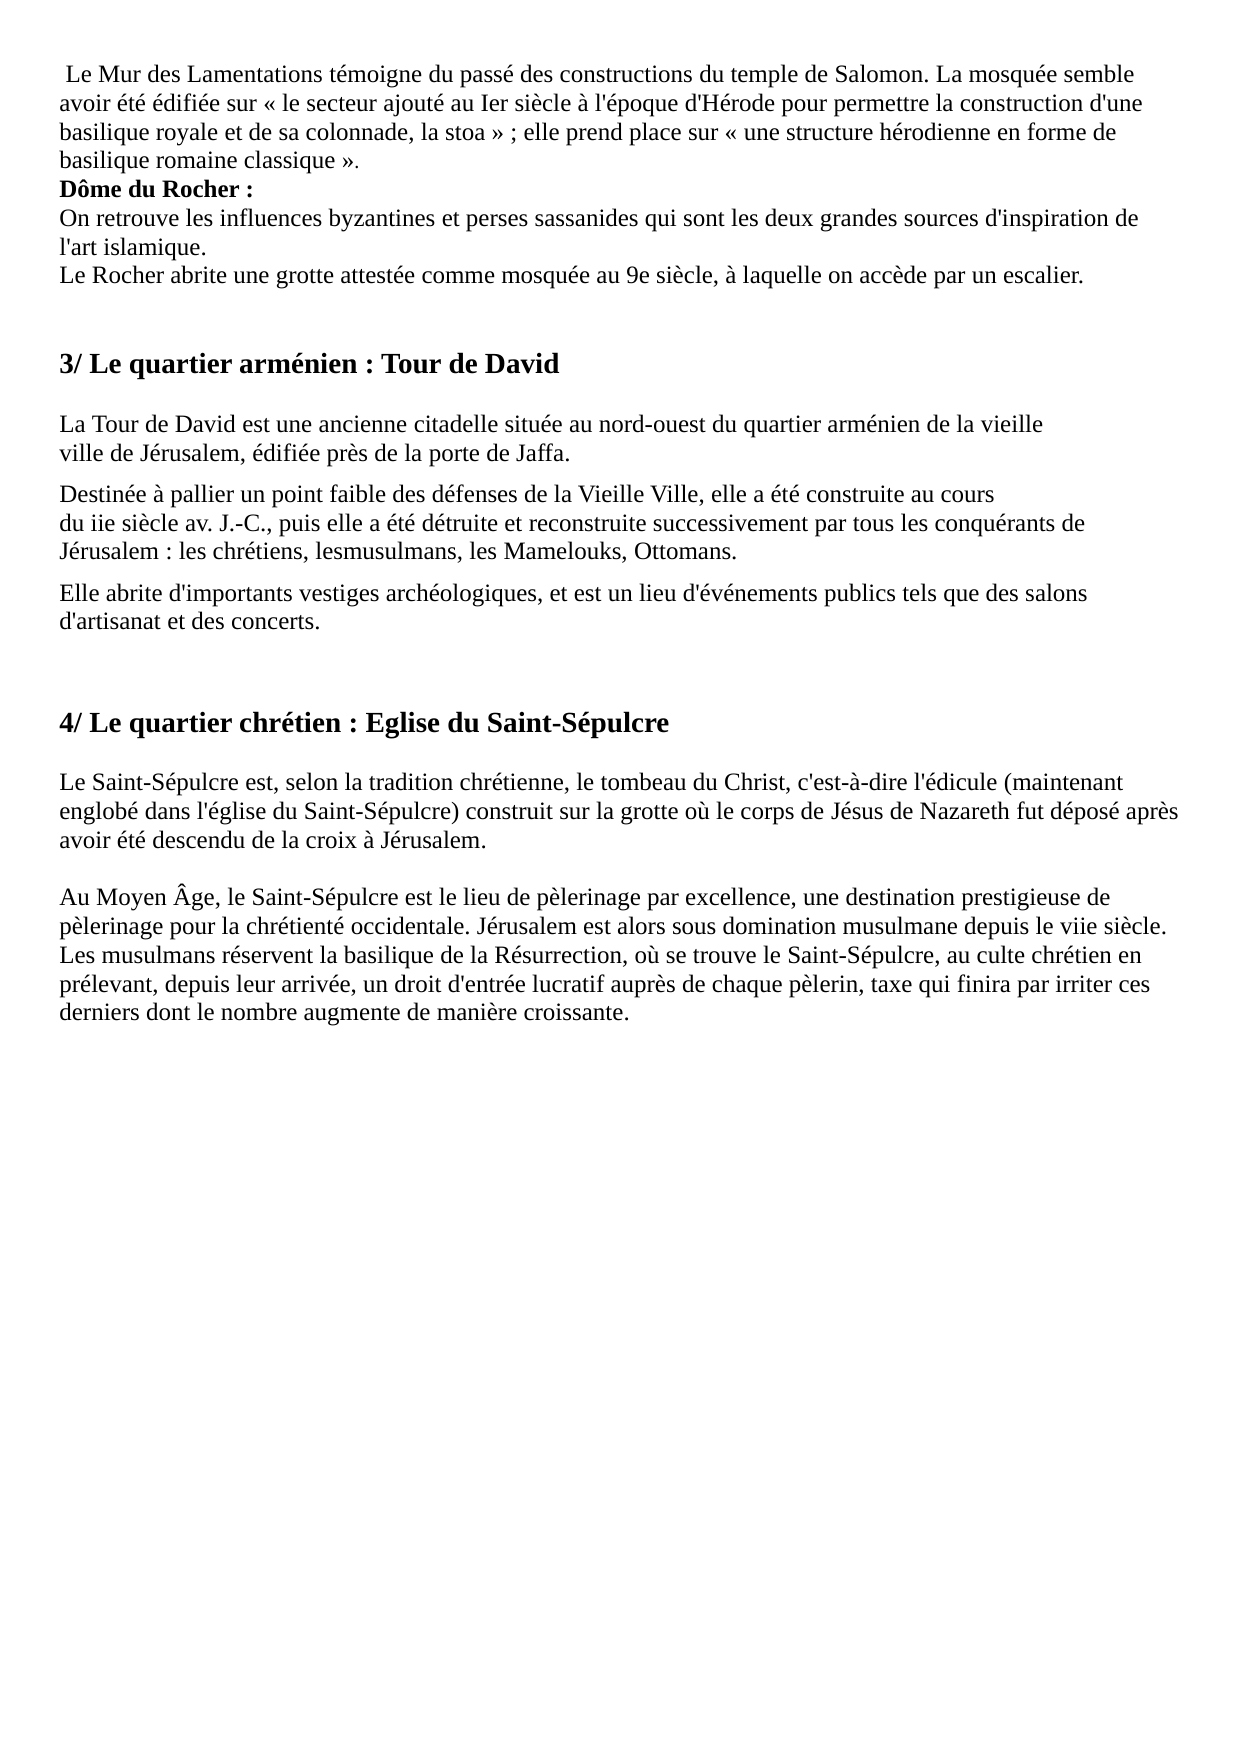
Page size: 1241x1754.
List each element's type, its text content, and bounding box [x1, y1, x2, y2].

text Dôme du Rocher : [59, 174, 1181, 203]
text Le Rocher abrite une grotte attestée comme mosquée au 9e siècle, à laquelle on accède par un escalier. [59, 260, 1181, 289]
text Au Moyen Âge, le Saint-Sépulcre est le lieu de pèlerinage par excellence, une destination prestigieuse de pèlerinage pour la chrétienté occidentale. Jérusalem est alors sous domination musulmane depuis le viie siècle. Les musulmans réservent la basilique de la Résurrection, où se trouve le Saint-Sépulcre, au culte chrétien en prélevant, depuis leur arrivée, un droit d'entrée lucratif auprès de chaque pèlerin, taxe qui finira par irriter ces derniers dont le nombre augmente de manière croissante. [59, 882, 1181, 1026]
text Le Saint-Sépulcre est, selon la tradition chrétienne, le tombeau du Christ, c'est-à-dire l'édicule (maintenant englobé dans l'église du Saint-Sépulcre) construit sur la grotte où le corps de Jésus de Nazareth fut déposé après avoir été descendu de la croix à Jérusalem. [59, 767, 1181, 854]
text On retrouve les influences byzantines et perses sassanides qui sont les deux grandes sources d'inspiration de l'art islamique. [59, 203, 1181, 260]
text 3/ Le quartier arménien : Tour de David [59, 347, 1181, 380]
text Destinée à pallier un point faible des défenses de la Vieille Ville, elle a été construite au cours du iie siècle av. J.-C., puis elle a été détruite et reconstruite successivement par tous les conquérants de Jérusalem : les chrétiens, lesmusulmans, les Mamelouks, Ottomans. [59, 479, 1181, 565]
text Elle abrite d'importants vestiges archéologiques, et est un lieu d'événements publics tels que des salons d'artisanat et des concerts. [59, 578, 1181, 635]
text La Tour de David est une ancienne citadelle située au nord-ouest du quartier arménien de la vieille ville de Jérusalem, édifiée près de la porte de Jaffa. [59, 409, 1181, 466]
text 4/ Le quartier chrétien : Eglise du Saint-Sépulcre [59, 705, 1181, 739]
text Le Mur des Lamentations témoigne du passé des constructions du temple de Salomon. La mosquée semble avoir été édifiée sur « le secteur ajouté au Ier siècle à l'époque d'Hérode pour permettre la construction d'une basilique royale et de sa colonnade, la stoa » ; elle prend place sur « une structure hérodienne en forme de basilique romaine classique ». [59, 59, 1181, 174]
